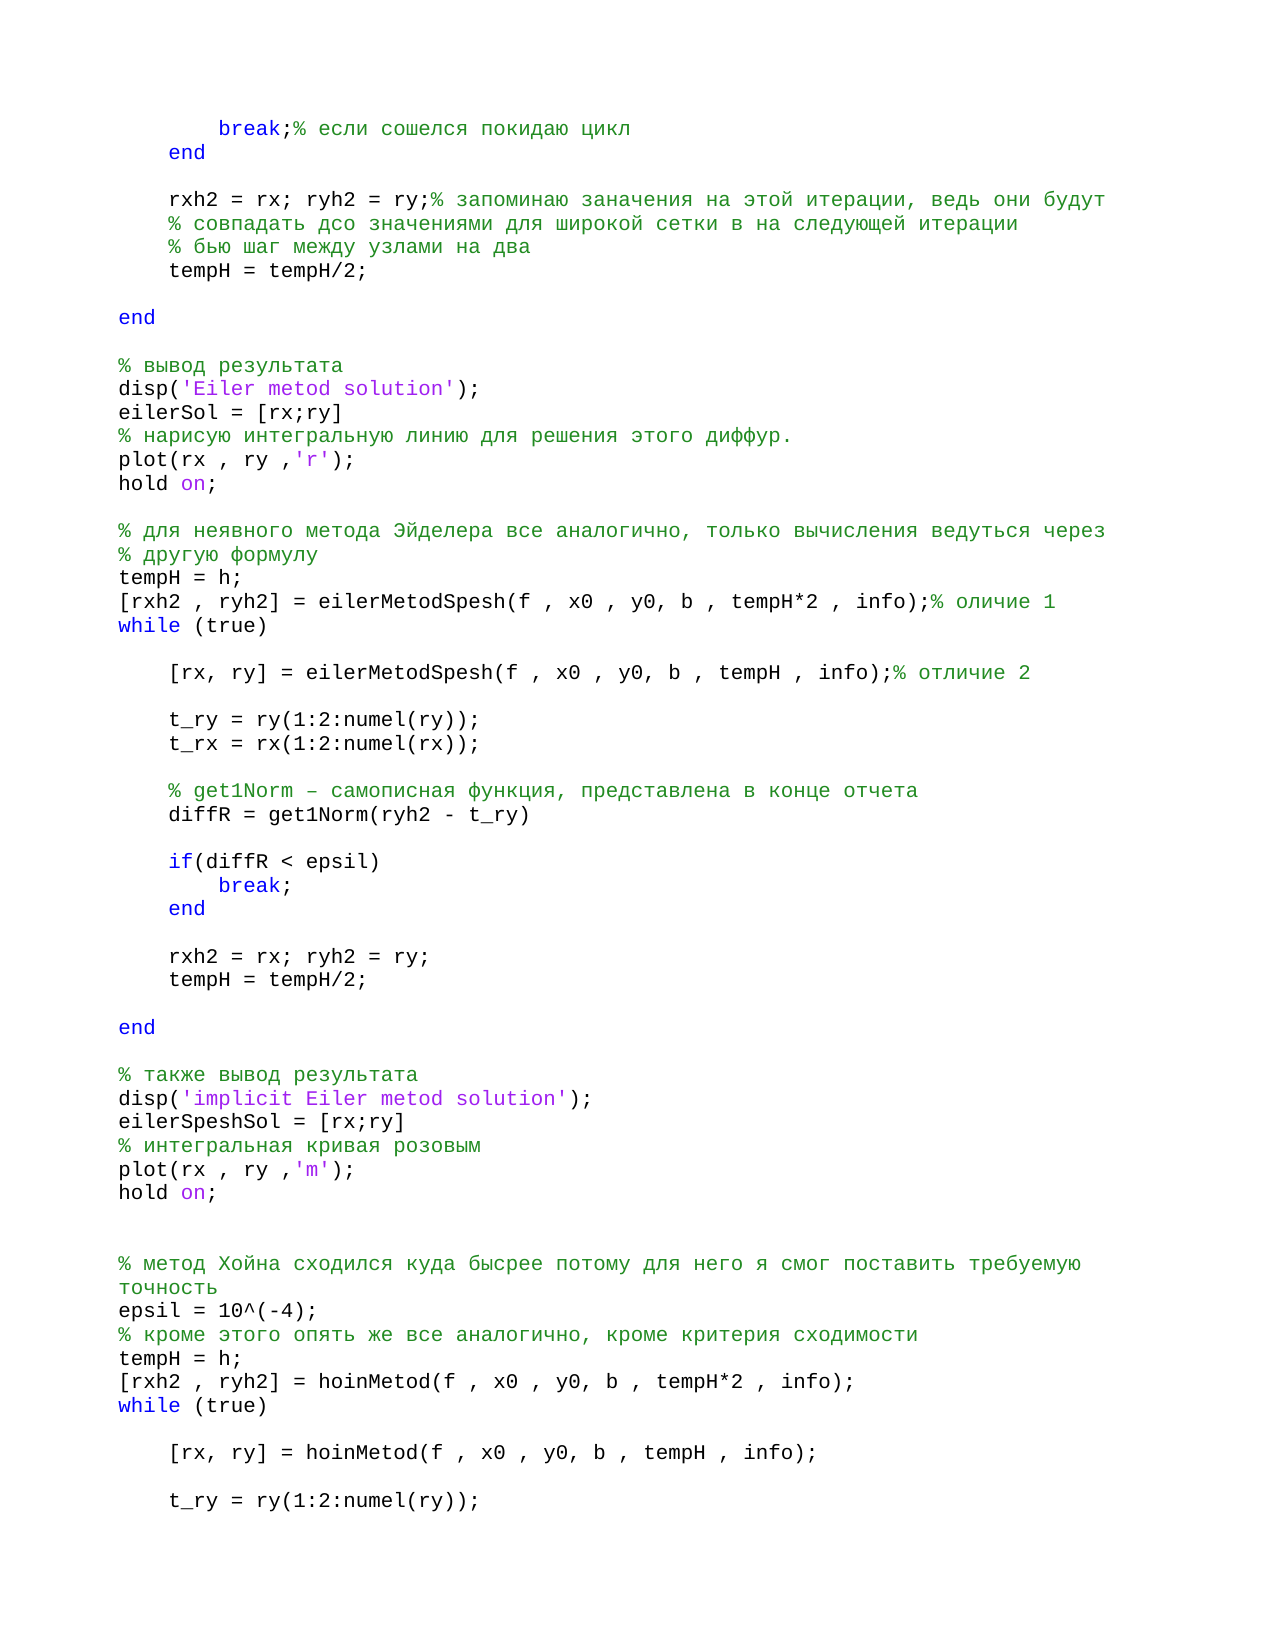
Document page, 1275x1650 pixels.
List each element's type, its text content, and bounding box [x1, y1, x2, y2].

text while (true) [118, 615, 1157, 638]
text plot(rx , ry ,'m'); [118, 1158, 1157, 1182]
text % get1Norm – самописная функция, представлена в конце отчета [118, 780, 1157, 804]
text % совпадать дсо значениями для широкой сетки в на следующей итерации [118, 213, 1157, 236]
text if(diffR < epsil) [118, 851, 1157, 875]
text eilerSol = [rx;ry] [118, 402, 1157, 426]
text hold on; [118, 1182, 1157, 1206]
text % бью шаг между узлами на два [118, 236, 1157, 260]
text break;% если сошелся покидаю цикл [118, 118, 1157, 142]
text disp('implicit Eiler metod solution'); [118, 1088, 1157, 1111]
text [rx, ry] = eilerMetodSpesh(f , x0 , y0, b , tempH , info);% отличие 2 [118, 662, 1157, 686]
text break; [118, 875, 1157, 898]
text eilerSpeshSol = [rx;ry] [118, 1111, 1157, 1135]
text epsil = 10^(-4); [118, 1300, 1157, 1324]
text % метод Хойна сходился куда бысрее потому для него я смог поставить требуемую точность [118, 1253, 1157, 1300]
text end [118, 898, 1157, 922]
text tempH = tempH/2; [118, 969, 1157, 993]
text % вывод результата [118, 354, 1157, 378]
text end [118, 307, 1157, 331]
text % интегральная кривая розовым [118, 1135, 1157, 1158]
text while (true) [118, 1395, 1157, 1419]
text tempH = h; [118, 567, 1157, 591]
text t_rx = rx(1:2:numel(rx)); [118, 733, 1157, 757]
text % кроме этого опять же все аналогично, кроме критерия сходимости [118, 1324, 1157, 1348]
text % для неявного метода Эйделера все аналогично, только вычисления ведуться через [118, 520, 1157, 544]
text % нарисую интегральную линию для решения этого диффур. [118, 426, 1157, 449]
text rxh2 = rx; ryh2 = ry;% запоминаю заначения на этой итерации, ведь они будут [118, 189, 1157, 213]
text diffR = get1Norm(ryh2 - t_ry) [118, 804, 1157, 827]
text % также вывод результата [118, 1064, 1157, 1088]
text [rx, ry] = hoinMetod(f , x0 , y0, b , tempH , info); [118, 1442, 1157, 1466]
text hold on; [118, 473, 1157, 496]
text rxh2 = rx; ryh2 = ry; [118, 946, 1157, 969]
text [rxh2 , ryh2] = eilerMetodSpesh(f , x0 , y0, b , tempH*2 , info);% оличие 1 [118, 591, 1157, 615]
text t_ry = ry(1:2:numel(ry)); [118, 1489, 1157, 1513]
text end [118, 142, 1157, 165]
text plot(rx , ry ,'r'); [118, 449, 1157, 473]
text tempH = tempH/2; [118, 260, 1157, 284]
text disp('Eiler metod solution'); [118, 378, 1157, 402]
text t_ry = ry(1:2:numel(ry)); [118, 709, 1157, 733]
text end [118, 1017, 1157, 1040]
text [rxh2 , ryh2] = hoinMetod(f , x0 , y0, b , tempH*2 , info); [118, 1371, 1157, 1395]
text % другую формулу [118, 544, 1157, 567]
text tempH = h; [118, 1348, 1157, 1371]
